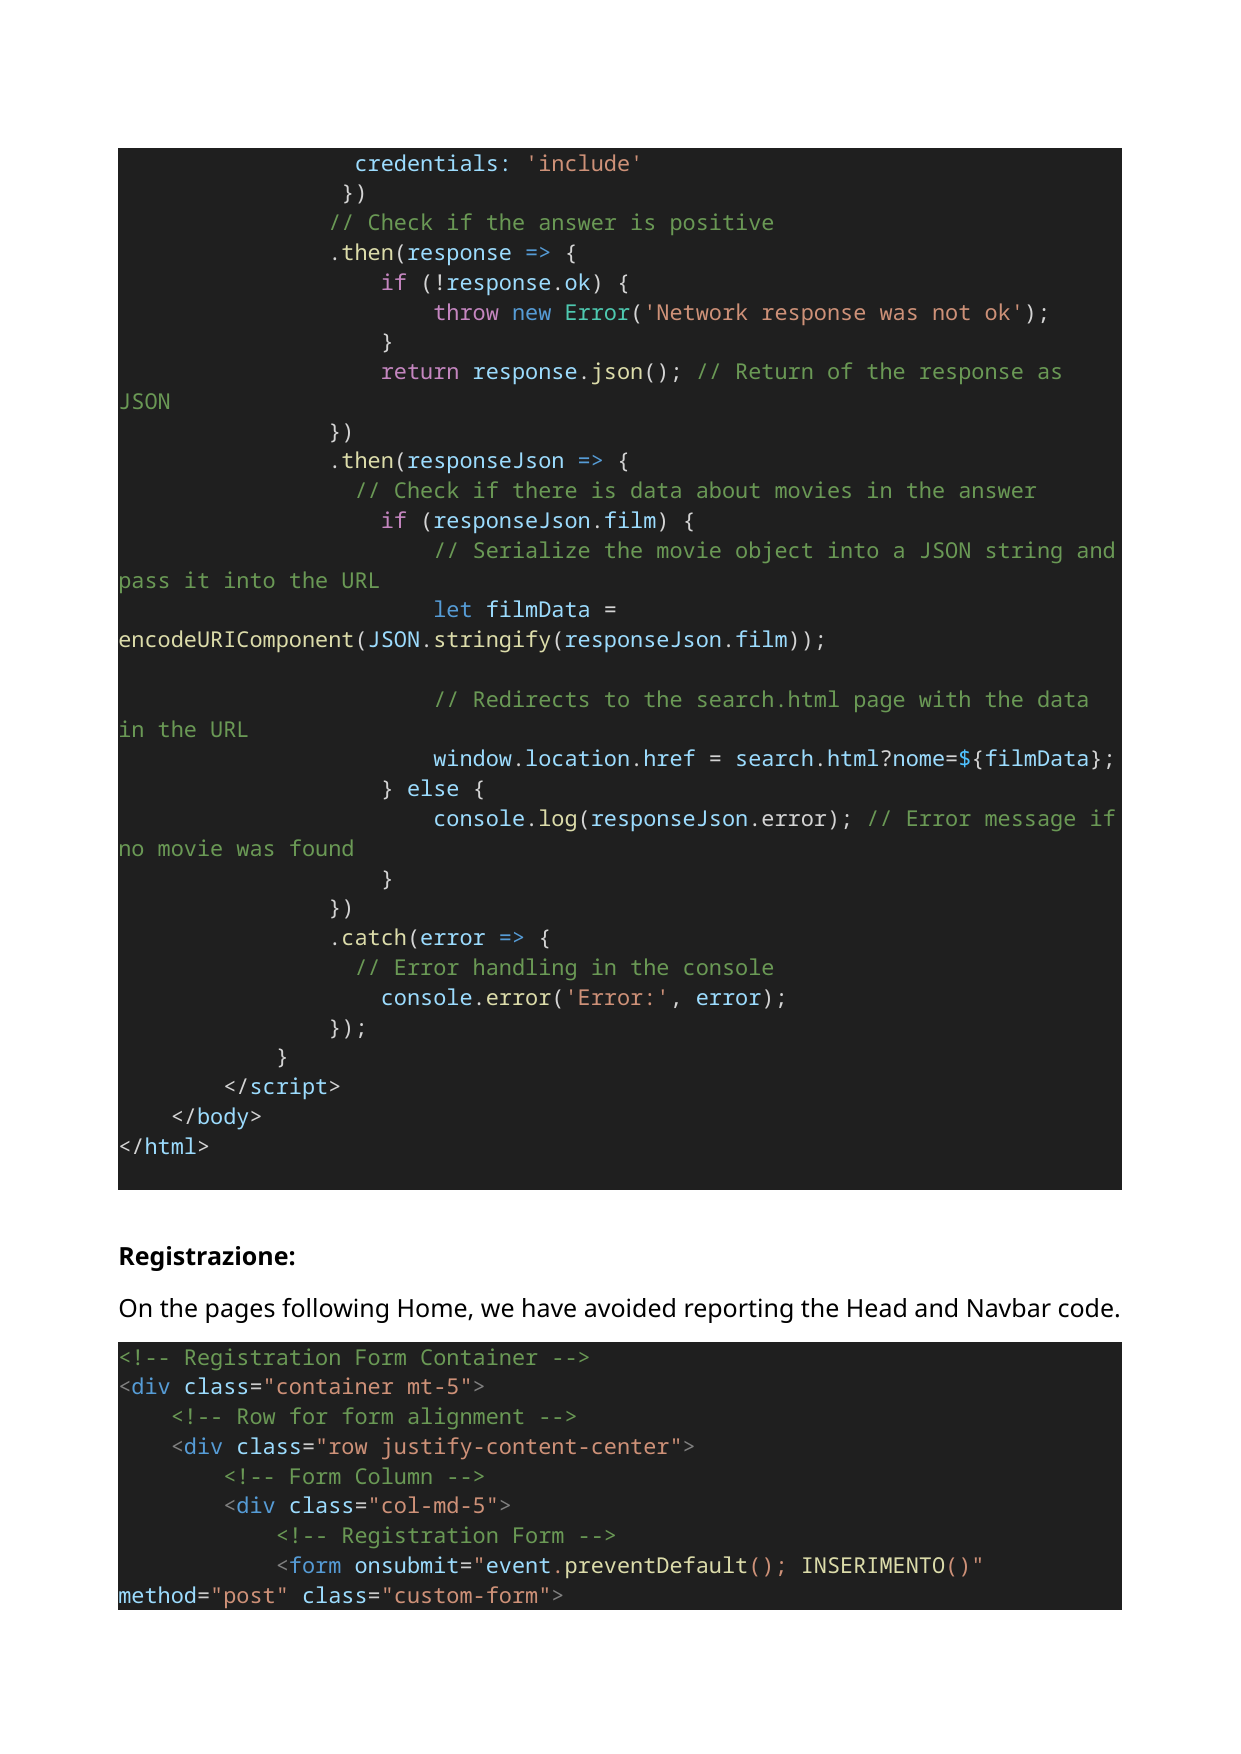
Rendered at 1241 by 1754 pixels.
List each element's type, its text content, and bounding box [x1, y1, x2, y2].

text } [118, 863, 1122, 892]
text <!-- Registration Form Container --> [118, 1342, 1122, 1371]
text // Check if there is data about movies in the answer [118, 475, 1122, 505]
text // Check if the answer is positive [118, 207, 1122, 237]
text if (responseJson.film) { [118, 505, 1122, 535]
text } [118, 326, 1122, 356]
text return response.json(); // Return of the response as JSON [118, 356, 1122, 416]
text if (!response.ok) { [118, 267, 1122, 297]
text Registrazione: [118, 1239, 1122, 1273]
text </body> [118, 1101, 1122, 1131]
text .catch(error => { [118, 922, 1122, 952]
text }) [118, 416, 1122, 446]
text <!-- Row for form alignment --> [118, 1401, 1122, 1431]
text }) [118, 177, 1122, 207]
text .then(response => { [118, 237, 1122, 267]
text <!-- Registration Form --> [118, 1520, 1122, 1550]
text }) [118, 892, 1122, 922]
text }); [118, 1012, 1122, 1041]
text let filmData = encodeURIComponent(JSON.stringify(responseJson.film)); [118, 594, 1122, 654]
text </html> [118, 1131, 1122, 1161]
text <div class="container mt-5"> [118, 1371, 1122, 1401]
text <div class="col-md-5"> [118, 1491, 1122, 1520]
text console.log(responseJson.error); // Error message if no movie was found [118, 803, 1122, 863]
text credentials: 'include' [118, 148, 1122, 177]
text throw new Error('Network response was not ok'); [118, 297, 1122, 326]
text // Error handling in the console [118, 952, 1122, 982]
text On the pages following Home, we have avoided reporting the Head and Navbar code. [118, 1290, 1122, 1324]
text <div class="row justify-content-center"> [118, 1431, 1122, 1461]
text </script> [118, 1071, 1122, 1101]
text <!-- Form Column --> [118, 1461, 1122, 1491]
text <form onsubmit="event.preventDefault(); INSERIMENTO()" method="post" class="custom-form"> [118, 1550, 1122, 1610]
text .then(responseJson => { [118, 446, 1122, 475]
text // Serialize the movie object into a JSON string and pass it into the URL [118, 535, 1122, 594]
text window.location.href = search.html?nome=${filmData}; [118, 743, 1122, 773]
text console.error('Error:', error); [118, 982, 1122, 1012]
text // Redirects to the search.html page with the data in the URL [118, 684, 1122, 743]
text } [118, 1041, 1122, 1071]
text } else { [118, 773, 1122, 803]
